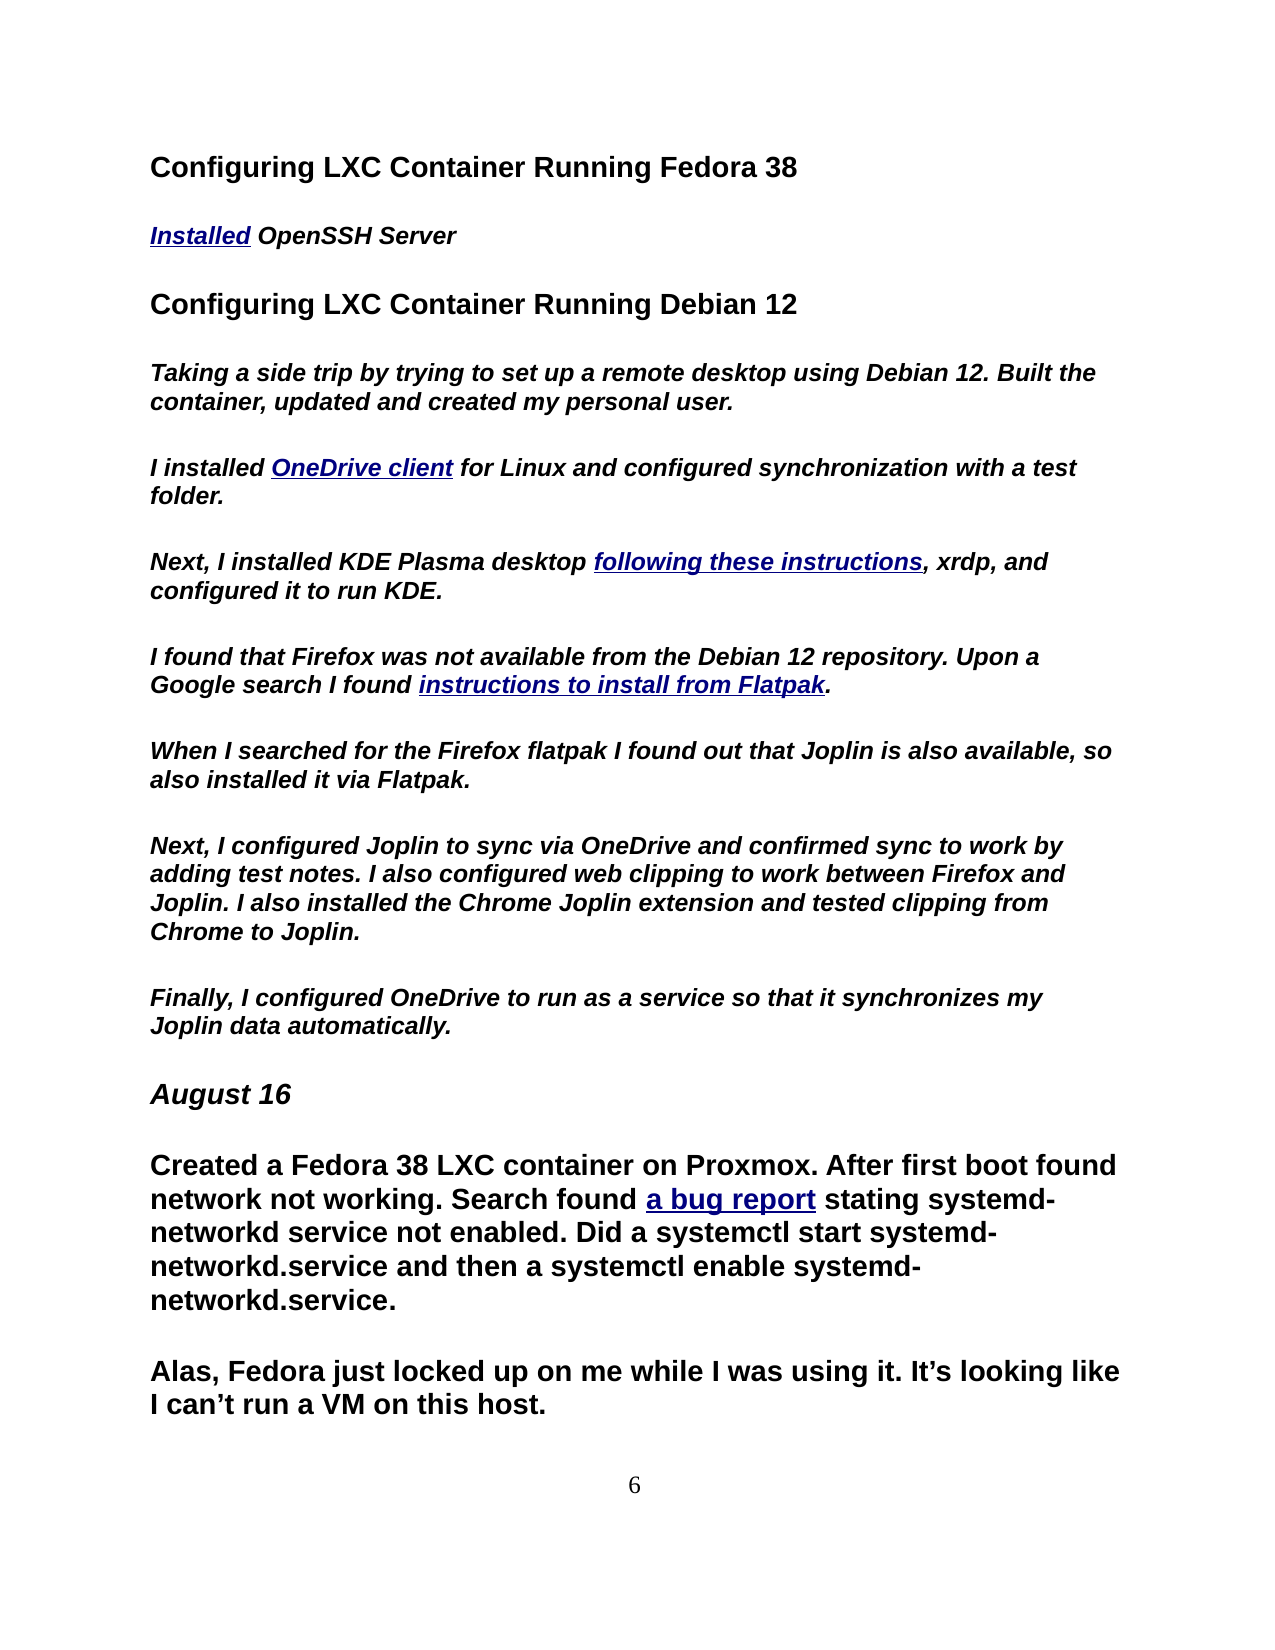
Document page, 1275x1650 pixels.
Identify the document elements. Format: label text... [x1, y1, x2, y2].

subtitle Configuring LXC Container Running Debian 12 [150, 287, 1125, 321]
subtitle Next, I configured Joplin to sync via OneDrive and confirmed sync to work by adding test notes. I also configured web clipping to work between Firefox and Joplin. I also installed the Chrome Joplin extension and tested clipping from Chrome to Joplin. [150, 831, 1125, 945]
subtitle August 16 [150, 1077, 1125, 1111]
subtitle Installed OpenSSH Server [150, 221, 1125, 249]
subtitle Alas, Fedora just locked up on me while I was using it. It’s looking like I can’t run a VM on this host. [150, 1353, 1125, 1421]
subtitle I installed OneDrive client for Linux and configured synchronization with a test folder. [150, 453, 1125, 510]
subtitle Taking a side trip by trying to set up a remote desktop using Debian 12. Built the container, updated and created my personal user. [150, 358, 1125, 415]
subtitle Configuring LXC Container Running Fedora 38 [150, 150, 1125, 183]
subtitle I found that Firefox was not available from the Debian 12 repository. Upon a Google search I found instructions to install from Flatpak. [150, 642, 1125, 699]
subtitle When I searched for the Firefox flatpak I found out that Joplin is also available, so also installed it via Flatpak. [150, 736, 1125, 793]
subtitle Next, I installed KDE Plasma desktop following these instructions, xrdp, and configured it to run KDE. [150, 547, 1125, 604]
subtitle Created a Fedora 38 LXC container on Proxmox. After first boot found network not working. Search found a bug report stating systemd-networkd service not enabled. Did a systemctl start systemd-networkd.service and then a systemctl enable systemd-networkd.service. [150, 1148, 1125, 1316]
subtitle Finally, I configured OneDrive to run as a service so that it synchronizes my Joplin data automatically. [150, 983, 1125, 1040]
